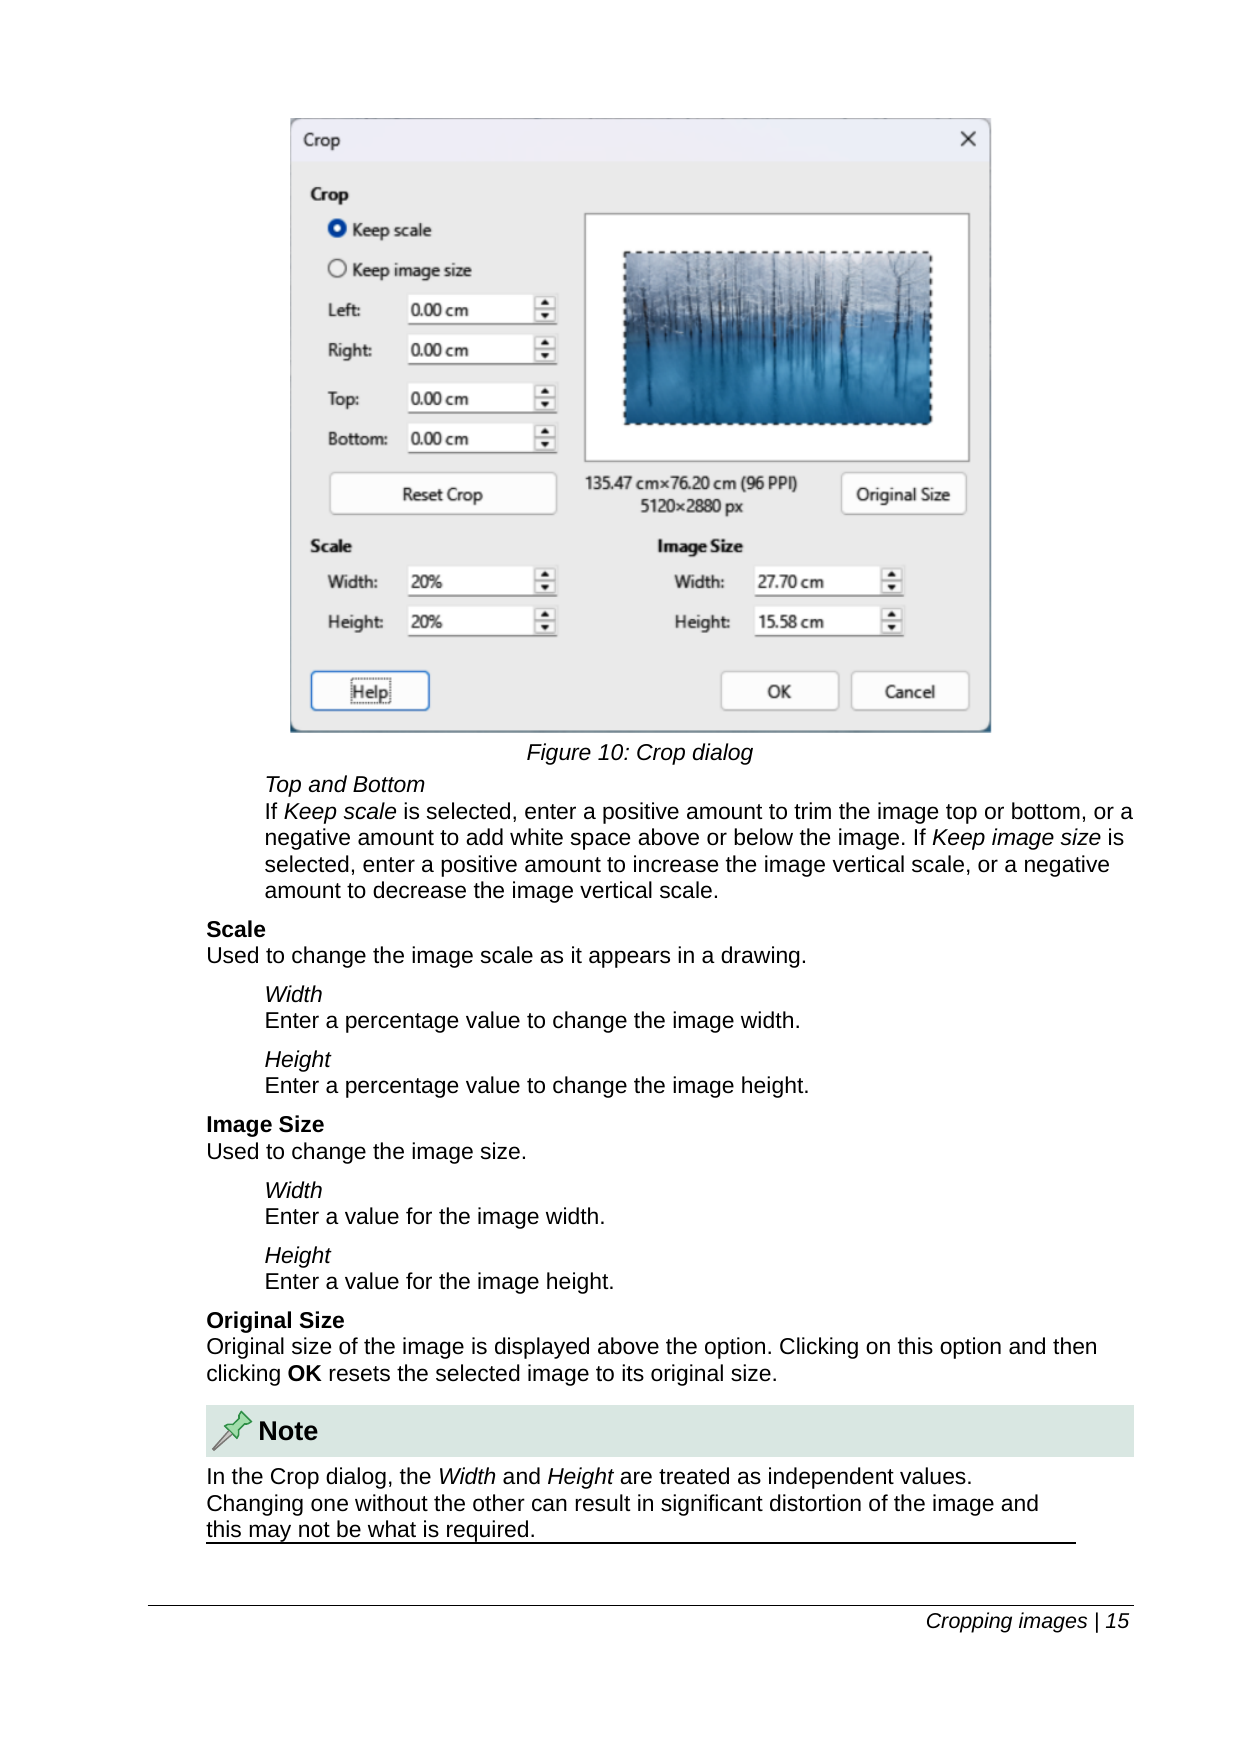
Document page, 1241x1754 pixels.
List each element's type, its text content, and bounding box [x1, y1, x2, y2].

text Original size of the image is displayed above the option. Clicking on this option and then clicking OK resets the selected image to its original size. [206, 1333, 1134, 1386]
picture [290, 118, 992, 733]
text Height [264, 1242, 1134, 1268]
text In the Crop dialog, the Width and Height are treated as independent values. Changing one without the other can result in significant distortion of the image and this may not be what is required. [206, 1463, 1076, 1542]
text Width [264, 1177, 1134, 1203]
text Scale [206, 916, 1134, 942]
text Used to change the image size. [206, 1138, 1134, 1164]
text Height [264, 1046, 1134, 1072]
text Used to change the image scale as it appears in a drawing. [206, 942, 1134, 968]
text Width [264, 981, 1134, 1007]
text Top and Bottom [264, 771, 1134, 798]
text If Keep scale is selected, enter a positive amount to trim the image top or bottom, or a negative amount to add white space above or below the image. If Keep image size is selected, enter a positive amount to increase the image vertical scale, or a negative amount to decrease the image vertical scale. [264, 798, 1134, 903]
text Original Size [206, 1307, 1134, 1333]
text Image Size [206, 1111, 1134, 1138]
text Figure 10: Crop dialog [290, 739, 991, 765]
subtitle Note [206, 1405, 1134, 1457]
text Enter a percentage value to change the image height. [264, 1072, 1134, 1099]
text Enter a value for the image height. [264, 1268, 1134, 1294]
text Enter a percentage value to change the image width. [264, 1007, 1134, 1034]
text Enter a value for the image width. [264, 1203, 1134, 1229]
